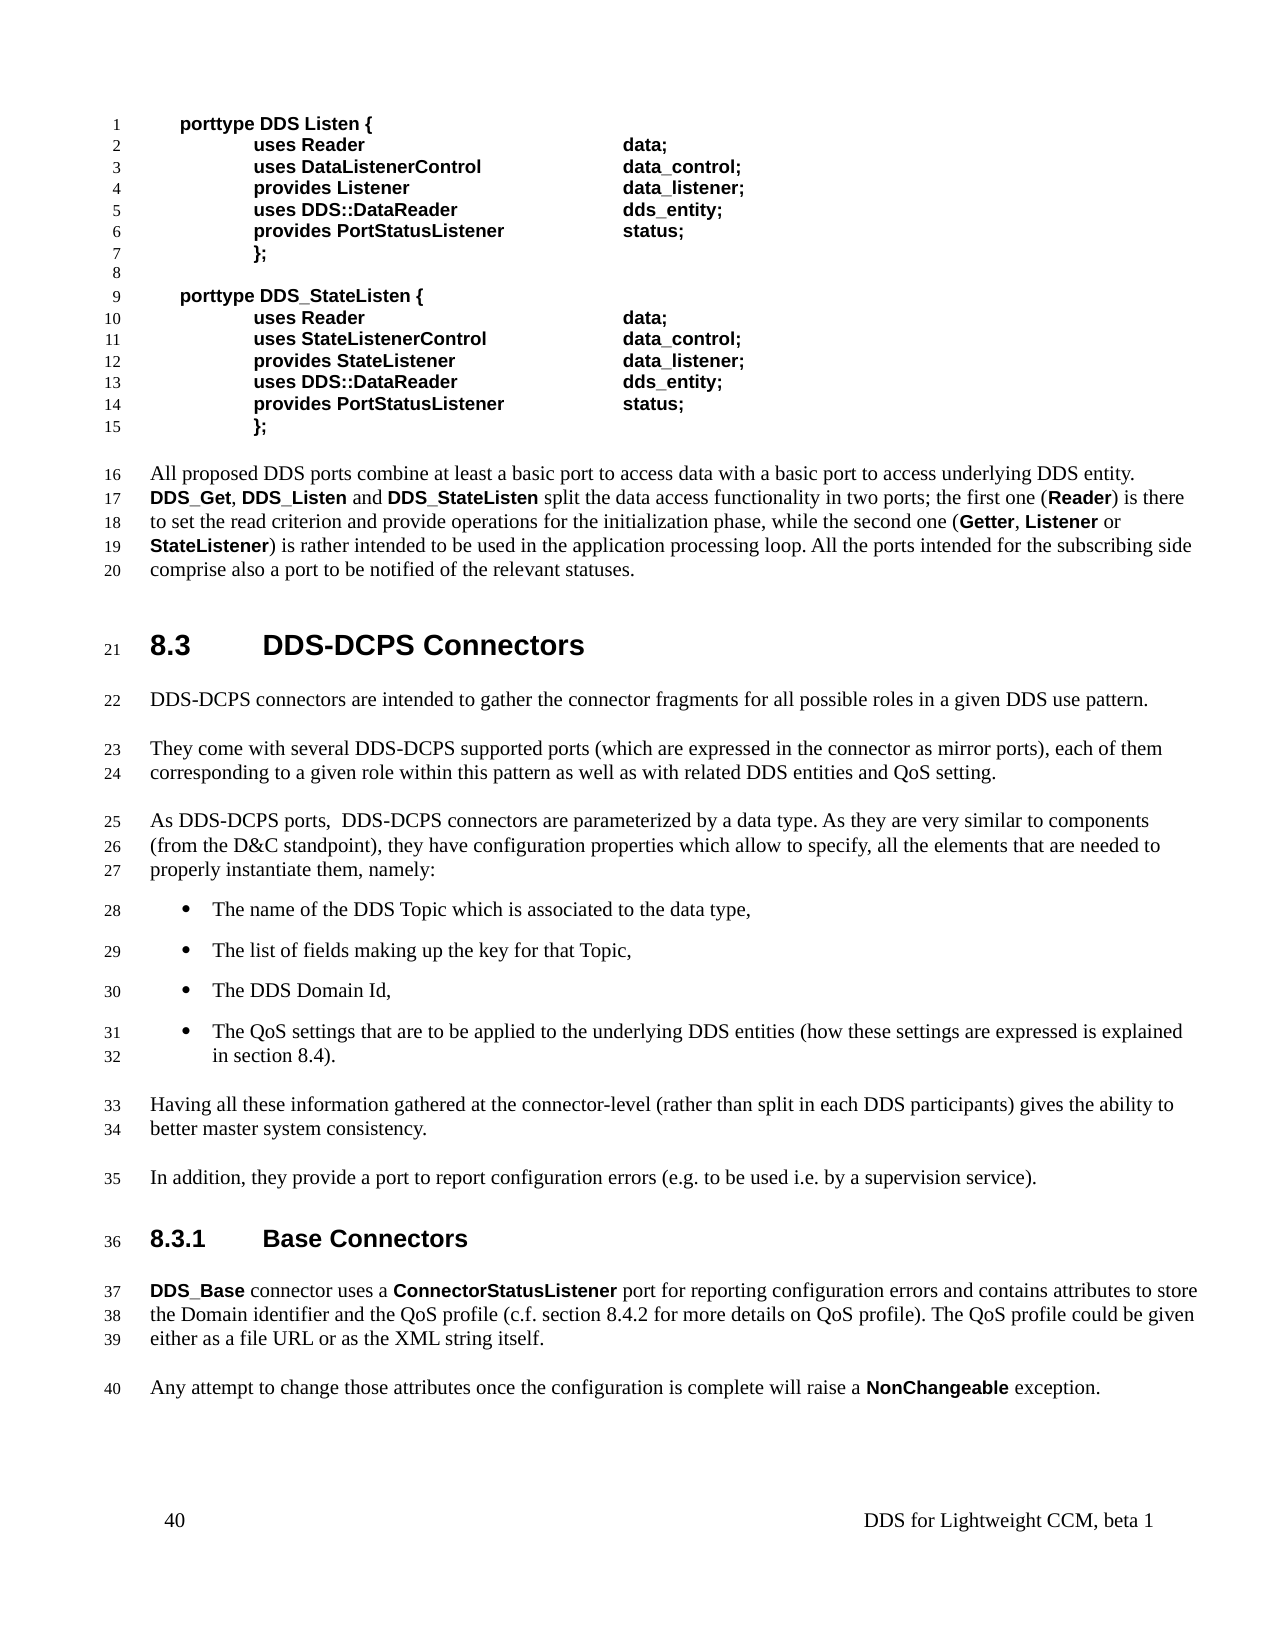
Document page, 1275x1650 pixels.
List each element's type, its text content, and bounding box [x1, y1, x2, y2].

text In addition, they provide a port to report configuration errors (e.g. to be used i.e. by a supervision service). [150, 1165, 1200, 1189]
text uses DDS::DataReader dds_entity; [179, 199, 1200, 220]
subtitle DDS-DCPS Connectors [150, 628, 1200, 662]
text Any attempt to change those attributes once the configuration is complete will raise a NonChangeable exception. [150, 1375, 1200, 1399]
text uses Reader data; [179, 134, 1200, 156]
text Having all these information gathered at the connector-level (rather than split in each DDS participants) gives the ability to better master system consistency. [150, 1092, 1200, 1140]
text porttype DDS_StateListen { [179, 285, 1200, 307]
text All proposed DDS ports combine at least a basic port to access data with a basic port to access underlying DDS entity. DDS_Get, DDS_Listen and DDS_StateListen split the data access functionality in two ports; the first one (Reader) is there to set the read criterion and provide operations for the initialization phase, while the second one (Getter, Listener or StateListener) is rather intended to be used in the application processing loop. All the ports intended for the subscribing side comprise also a port to be notified of the relevant statuses. [150, 461, 1200, 581]
list The DDS Domain Id, [182, 978, 1200, 1002]
list The name of the DDS Topic which is associated to the data type, [182, 897, 1200, 921]
text provides PortStatusListener status; [179, 393, 1200, 414]
text As DDS-DCPS ports, DDS-DCPS connectors are parameterized by a data type. As they are very similar to components (from the D&C standpoint), they have configuration properties which allow to specify, all the elements that are needed to properly instantiate them, namely: [150, 808, 1200, 881]
text uses StateListenerControl data_control; [179, 328, 1200, 350]
text provides Listener data_listener; [179, 177, 1200, 199]
text uses DDS::DataReader dds_entity; [179, 371, 1200, 393]
list The QoS settings that are to be applied to the underlying DDS entities (how these settings are expressed is explained in section 8.4). [182, 1019, 1200, 1067]
text provides StateListener data_listener; [179, 350, 1200, 371]
text }; [179, 414, 1200, 436]
subtitle Base Connectors [150, 1224, 1200, 1253]
text DDS_Base connector uses a ConnectorStatusListener port for reporting configuration errors and contains attributes to store the Domain identifier and the QoS profile (c.f. section 8.4.2 for more details on QoS profile). The QoS profile could be given either as a file URL or as the XML string itself. [150, 1278, 1200, 1350]
text uses DataListenerControl data_control; [179, 156, 1200, 177]
text They come with several DDS-DCPS supported ports (which are expressed in the connector as mirror ports), each of them corresponding to a given role within this pattern as well as with related DDS entities and QoS setting. [150, 736, 1200, 784]
text uses Reader data; [179, 307, 1200, 328]
list The list of fields making up the key for that Topic, [182, 938, 1200, 962]
text }; [179, 242, 1200, 263]
text DDS-DCPS connectors are intended to gather the connector fragments for all possible roles in a given DDS use pattern. [150, 687, 1200, 711]
text porttype DDS Listen { [179, 112, 1200, 134]
text provides PortStatusListener status; [179, 220, 1200, 242]
